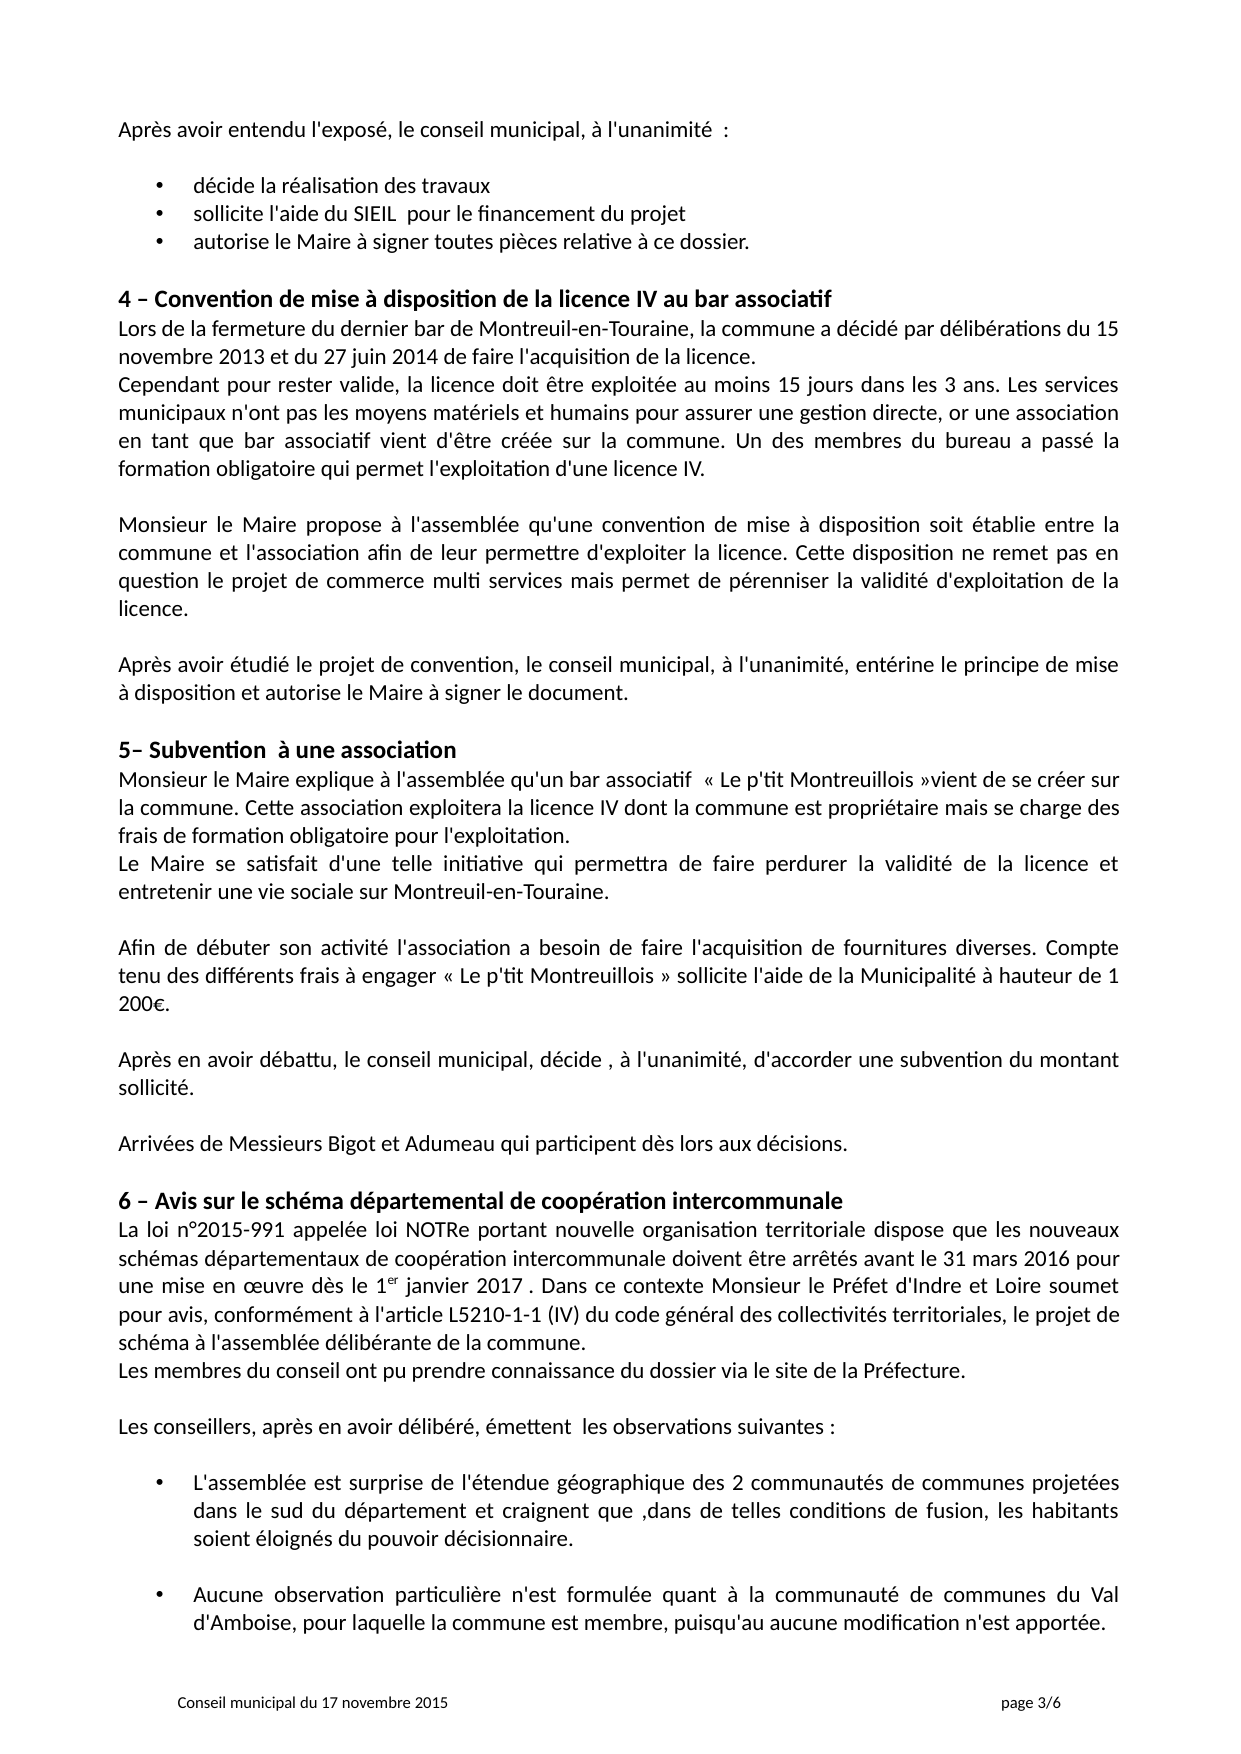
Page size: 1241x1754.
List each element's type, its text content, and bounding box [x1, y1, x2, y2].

list décide la réalisation des travaux [156, 171, 1120, 199]
text Arrivées de Messieurs Bigot et Adumeau qui participent dès lors aux décisions. [118, 1129, 1120, 1157]
text 6 – Avis sur le schéma départemental de coopération intercommunale [118, 1185, 1120, 1216]
text Monsieur le Maire propose à l'assemblée qu'une convention de mise à disposition soit établie entre la commune et l'association afin de leur permettre d'exploiter la licence. Cette disposition ne remet pas en question le projet de commerce multi services mais permet de pérenniser la validité d'exploitation de la licence. [118, 510, 1120, 622]
text Le Maire se satisfait d'une telle initiative qui permettra de faire perdurer la validité de la licence et entretenir une vie sociale sur Montreuil-en-Touraine. [118, 849, 1120, 905]
text Après avoir étudié le projet de convention, le conseil municipal, à l'unanimité, entérine le principe de mise à disposition et autorise le Maire à signer le document. [118, 650, 1120, 706]
text Lors de la fermeture du dernier bar de Montreuil-en-Touraine, la commune a décidé par délibérations du 15 novembre 2013 et du 27 juin 2014 de faire l'acquisition de la licence. [118, 314, 1120, 370]
text Les conseillers, après en avoir délibéré, émettent les observations suivantes : [118, 1412, 1120, 1440]
text Les membres du conseil ont pu prendre connaissance du dossier via le site de la Préfecture. [118, 1356, 1120, 1384]
text Afin de débuter son activité l'association a besoin de faire l'acquisition de fournitures diverses. Compte tenu des différents frais à engager « Le p'tit Montreuillois » sollicite l'aide de la Municipalité à hauteur de 1 200€. [118, 933, 1120, 1017]
text Cependant pour rester valide, la licence doit être exploitée au moins 15 jours dans les 3 ans. Les services municipaux n'ont pas les moyens matériels et humains pour assurer une gestion directe, or une association en tant que bar associatif vient d'être créée sur la commune. Un des membres du bureau a passé la formation obligatoire qui permet l'exploitation d'une licence IV. [118, 370, 1120, 482]
list Aucune observation particulière n'est formulée quant à la communauté de communes du Val d'Amboise, pour laquelle la commune est membre, puisqu'au aucune modification n'est apportée. [156, 1580, 1120, 1636]
text Après en avoir débattu, le conseil municipal, décide , à l'unanimité, d'accorder une subvention du montant sollicité. [118, 1045, 1120, 1101]
text 5– Subvention à une association [118, 734, 1120, 765]
text Après avoir entendu l'exposé, le conseil municipal, à l'unanimité : [118, 115, 1120, 143]
list L'assemblée est surprise de l'étendue géographique des 2 communautés de communes projetées dans le sud du département et craignent que ,dans de telles conditions de fusion, les habitants soient éloignés du pouvoir décisionnaire. [156, 1468, 1120, 1552]
list autorise le Maire à signer toutes pièces relative à ce dossier. [156, 227, 1120, 255]
list sollicite l'aide du SIEIL pour le financement du projet [156, 199, 1120, 227]
text 4 – Convention de mise à disposition de la licence IV au bar associatif [118, 283, 1120, 314]
text Monsieur le Maire explique à l'assemblée qu'un bar associatif « Le p'tit Montreuillois »vient de se créer sur la commune. Cette association exploitera la licence IV dont la commune est propriétaire mais se charge des frais de formation obligatoire pour l'exploitation. [118, 765, 1120, 849]
text La loi n°2015-991 appelée loi NOTRe portant nouvelle organisation territoriale dispose que les nouveaux schémas départementaux de coopération intercommunale doivent être arrêtés avant le 31 mars 2016 pour une mise en œuvre dès le 1er janvier 2017 . Dans ce contexte Monsieur le Préfet d'Indre et Loire soumet pour avis, conformément à l'article L5210-1-1 (IV) du code général des collectivités territoriales, le projet de schéma à l'assemblée délibérante de la commune. [118, 1216, 1120, 1356]
